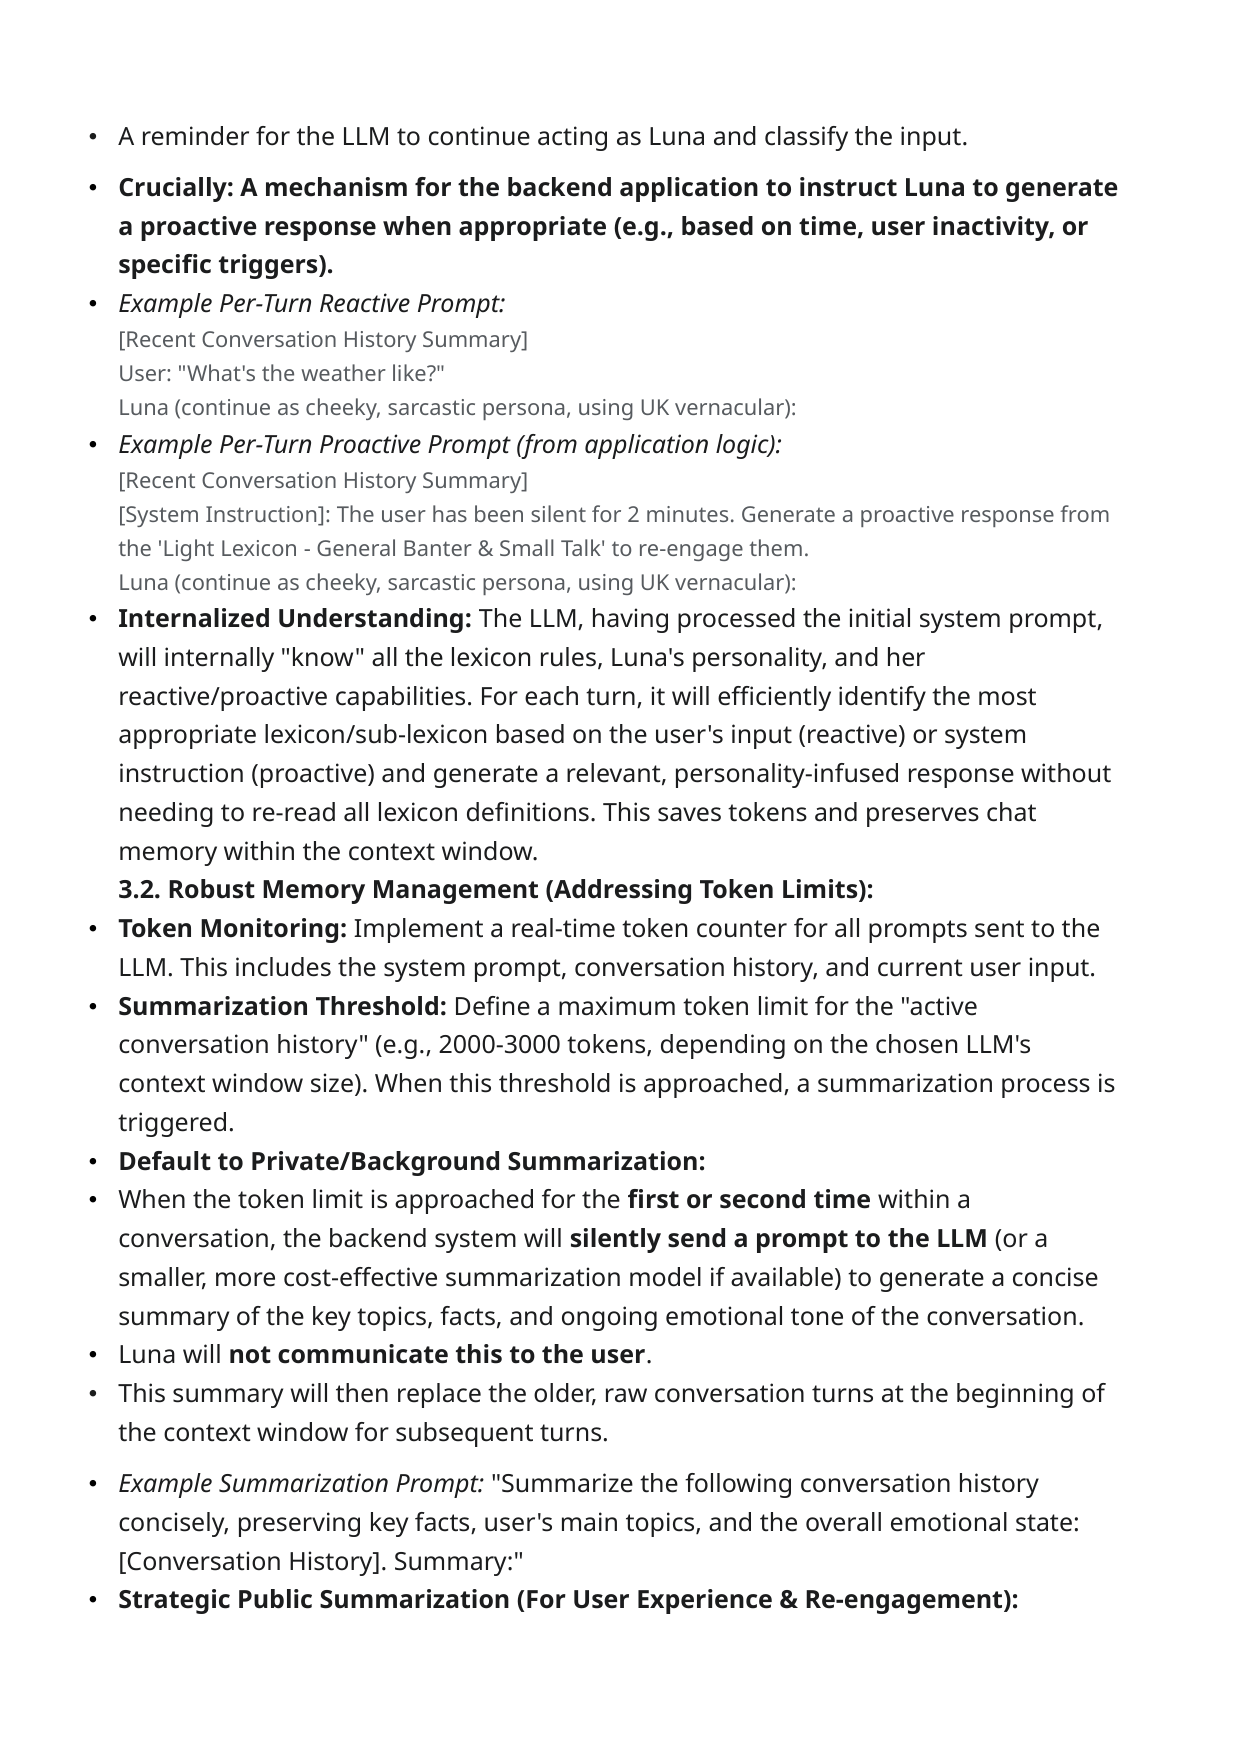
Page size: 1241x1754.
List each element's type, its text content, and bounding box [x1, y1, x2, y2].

list Example Per-Turn Proactive Prompt (from application logic): [118, 426, 1122, 460]
list Strategic Public Summarization (For User Experience & Re-engagement): [118, 1582, 1122, 1616]
list Summarization Threshold: Define a maximum token limit for the "active conversation history" (e.g., 2000-3000 tokens, depending on the chosen LLM's context window size). When this threshold is approached, a summarization process is triggered. [118, 988, 1122, 1139]
list [Recent Conversation History Summary] [118, 324, 1122, 354]
list Luna will not communicate this to the user. [118, 1337, 1122, 1371]
list A reminder for the LLM to continue acting as Luna and classify the input. [118, 118, 1122, 152]
list [System Instruction]: The user has been silent for 2 minutes. Generate a proactive response from the 'Light Lexicon - General Banter & Small Talk' to re-engage them. [118, 499, 1122, 563]
list This summary will then replace the older, raw conversation turns at the beginning of the context window for subsequent turns. [118, 1376, 1122, 1449]
list [Recent Conversation History Summary] [118, 465, 1122, 495]
list Example Summarization Prompt: "Summarize the following conversation history concisely, preserving key facts, user's main topics, and the overall emotional state: [Conversation History]. Summary:" [118, 1466, 1122, 1577]
list User: "What's the weather like?" [118, 358, 1122, 388]
list Internalized Understanding: The LLM, having processed the initial system prompt, will internally "know" all the lexicon rules, Luna's personality, and her reactive/proactive capabilities. For each turn, it will efficiently identify the most appropriate lexicon/sub-lexicon based on the user's input (reactive) or system instruction (proactive) and generate a relevant, personality-infused response without needing to re-read all lexicon definitions. This saves tokens and preserves chat memory within the context window. [118, 601, 1122, 867]
list Luna (continue as cheeky, sarcastic persona, using UK vernacular): [118, 392, 1122, 422]
list Luna (continue as cheeky, sarcastic persona, using UK vernacular): [118, 567, 1122, 597]
list Default to Private/Background Summarization: [118, 1143, 1122, 1177]
list When the token limit is approached for the first or second time within a conversation, the backend system will silently send a prompt to the LLM (or a smaller, more cost-effective summarization model if available) to generate a concise summary of the key topics, facts, and ongoing emotional tone of the conversation. [118, 1182, 1122, 1332]
list Example Per-Turn Reactive Prompt: [118, 286, 1122, 320]
list Token Monitoring: Implement a real-time token counter for all prompts sent to the LLM. This includes the system prompt, conversation history, and current user input. [118, 911, 1122, 984]
text 3.2. Robust Memory Management (Addressing Token Limits): [118, 872, 1122, 906]
list Crucially: A mechanism for the backend application to instruct Luna to generate a proactive response when appropriate (e.g., based on time, user inactivity, or specific triggers). [118, 169, 1122, 281]
